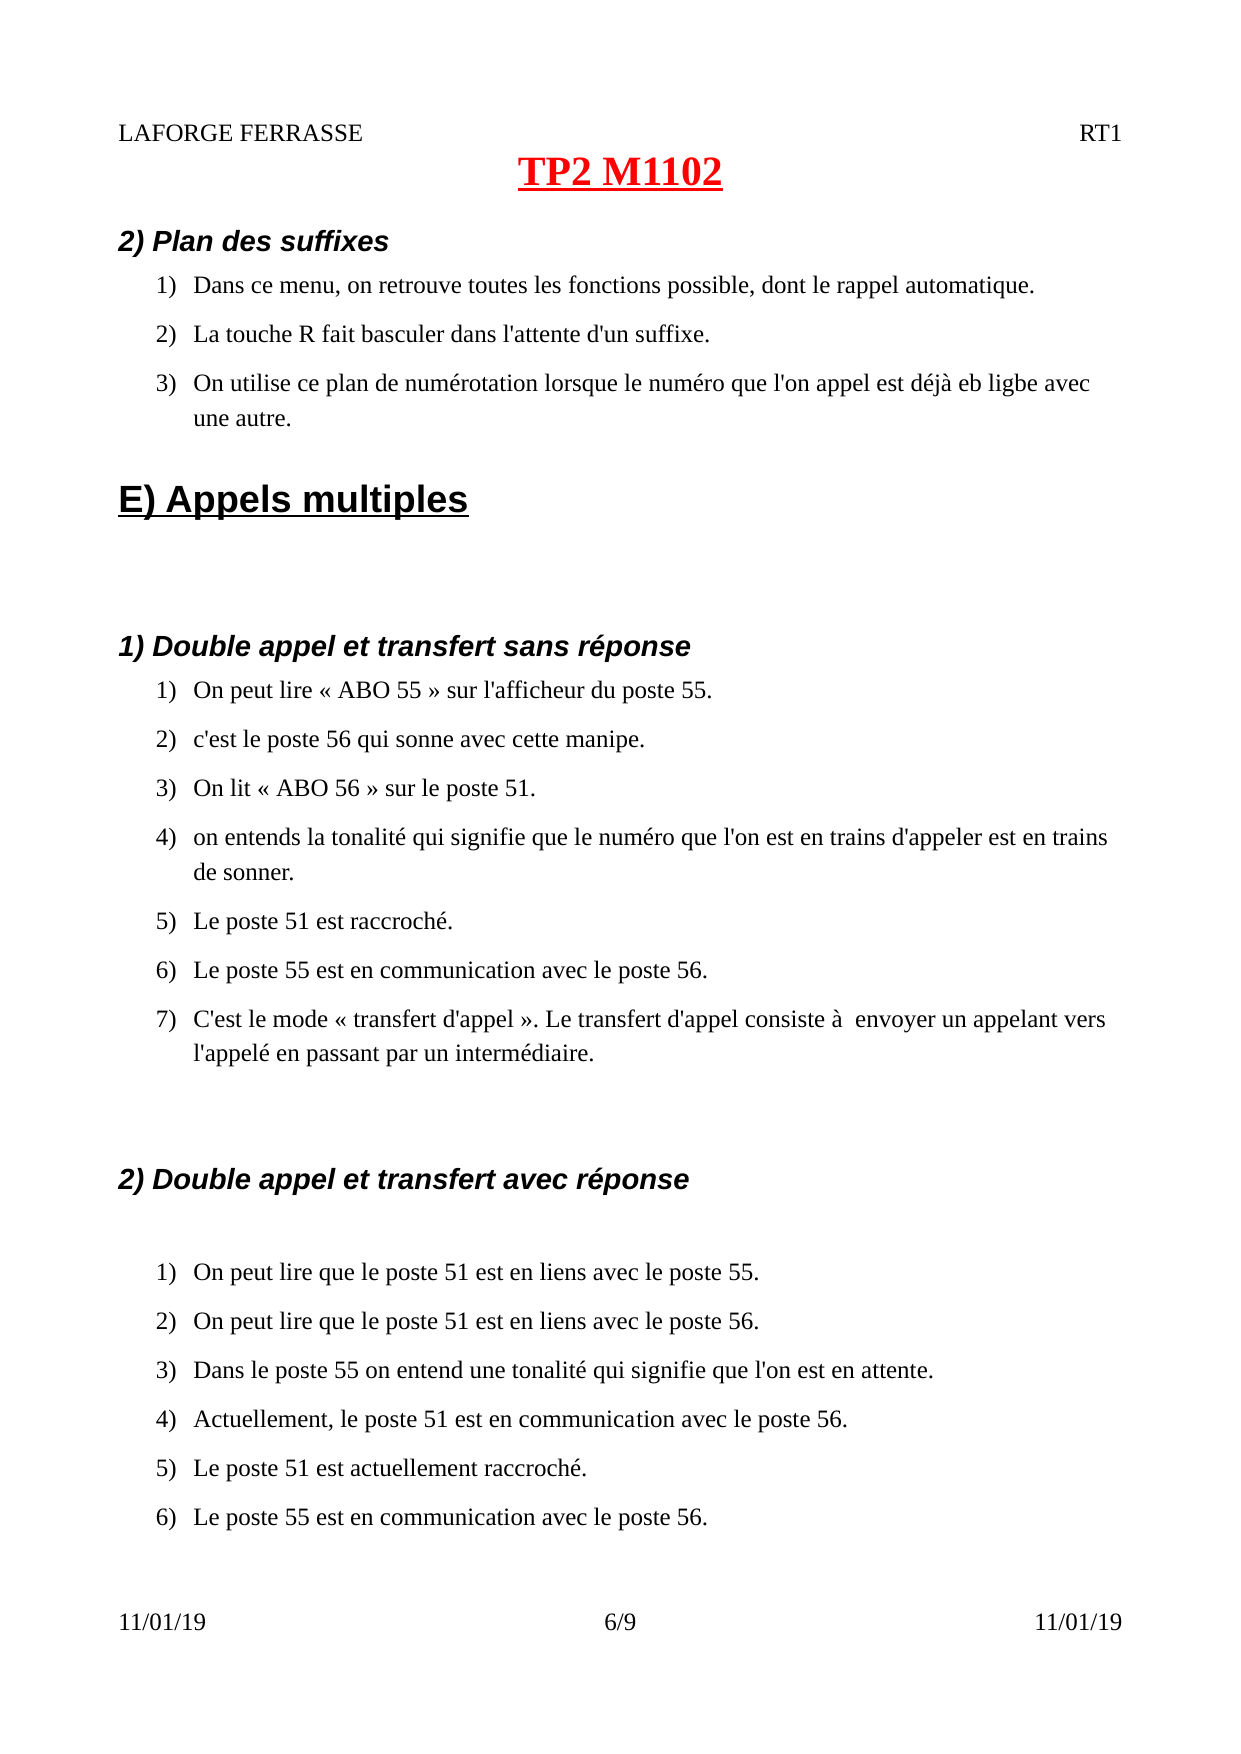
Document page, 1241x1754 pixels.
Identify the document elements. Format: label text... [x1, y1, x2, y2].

list C'est le mode « transfert d'appel ». Le transfert d'appel consiste à envoyer un appelant vers l'appelé en passant par un intermédiaire. [156, 1004, 1122, 1067]
list Le poste 51 est raccroché. [156, 906, 1122, 935]
list Dans ce menu, on retrouve toutes les fonctions possible, dont le rappel automatique. [156, 270, 1122, 299]
list On peut lire « ABO 55 » sur l'afficheur du poste 55. [156, 675, 1122, 704]
list Dans le poste 55 on entend une tonalité qui signifie que l'on est en attente. [156, 1355, 1122, 1384]
list Actuellement, le poste 51 est en communica tion avec le poste 56. [156, 1404, 1122, 1433]
list Le poste 55 est en communication avec le poste 56. [156, 955, 1122, 984]
list On peut lire que le poste 51 est en liens avec le poste 56. [156, 1306, 1122, 1334]
subtitle 1) Double appel et transfert sans réponse [118, 629, 1122, 663]
list On lit « ABO 56 » sur le poste 51. [156, 773, 1122, 802]
list On utilise ce plan de numérotation lorsque le numéro que l'on appel est déjà eb ligbe avec une autre. [156, 368, 1122, 432]
list Le poste 55 est en communication avec le poste 56. [156, 1502, 1122, 1531]
list on entends la tonalité qui signifie que le numéro que l'on est en trains d'appeler est en trains de sonner. [156, 822, 1122, 886]
list On peut lire que le poste 51 est en liens avec le poste 55. [156, 1257, 1122, 1286]
list La touche R fait basculer dans l'attente d'un suffixe. [156, 319, 1122, 348]
list c'est le poste 56 qui sonne avec cette manipe. [156, 724, 1122, 753]
subtitle E) Appels multiples [118, 477, 1122, 521]
list Le poste 51 est actuellement raccroché. [156, 1453, 1122, 1482]
subtitle 2) Plan des suffixes [118, 224, 1122, 258]
subtitle 2) Double appel et transfert avec réponse [118, 1162, 1122, 1195]
